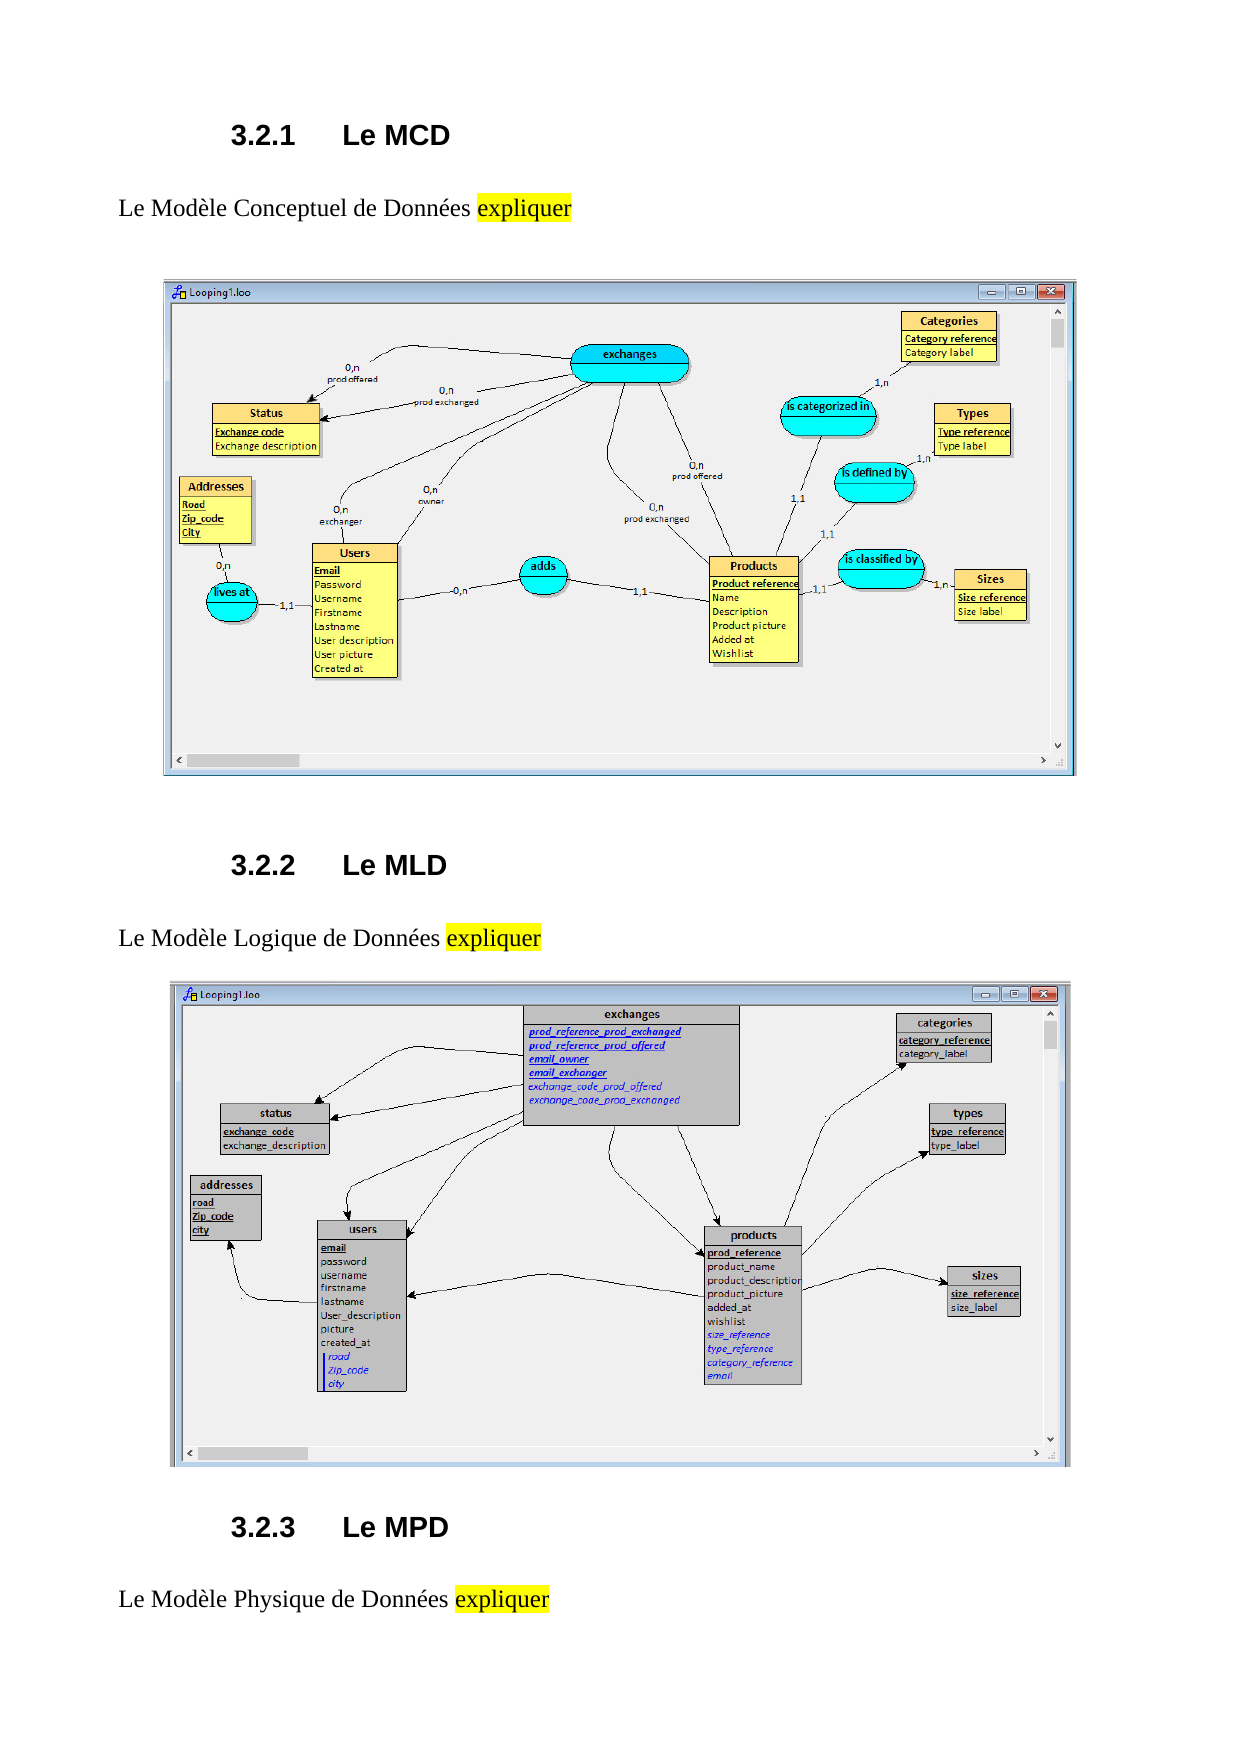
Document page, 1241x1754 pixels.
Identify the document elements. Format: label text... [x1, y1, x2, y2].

picture [169, 980, 1071, 1467]
text Le Modèle Logique de Données expliquer [118, 923, 1122, 951]
picture [163, 279, 1077, 776]
subtitle Le MLD [231, 848, 1122, 881]
text Le Modèle Physique de Données expliquer [118, 1584, 1122, 1613]
subtitle Le MPD [231, 1510, 1122, 1543]
subtitle Le MCD [231, 118, 1122, 152]
text Le Modèle Conceptuel de Données expliquer [118, 193, 1122, 222]
